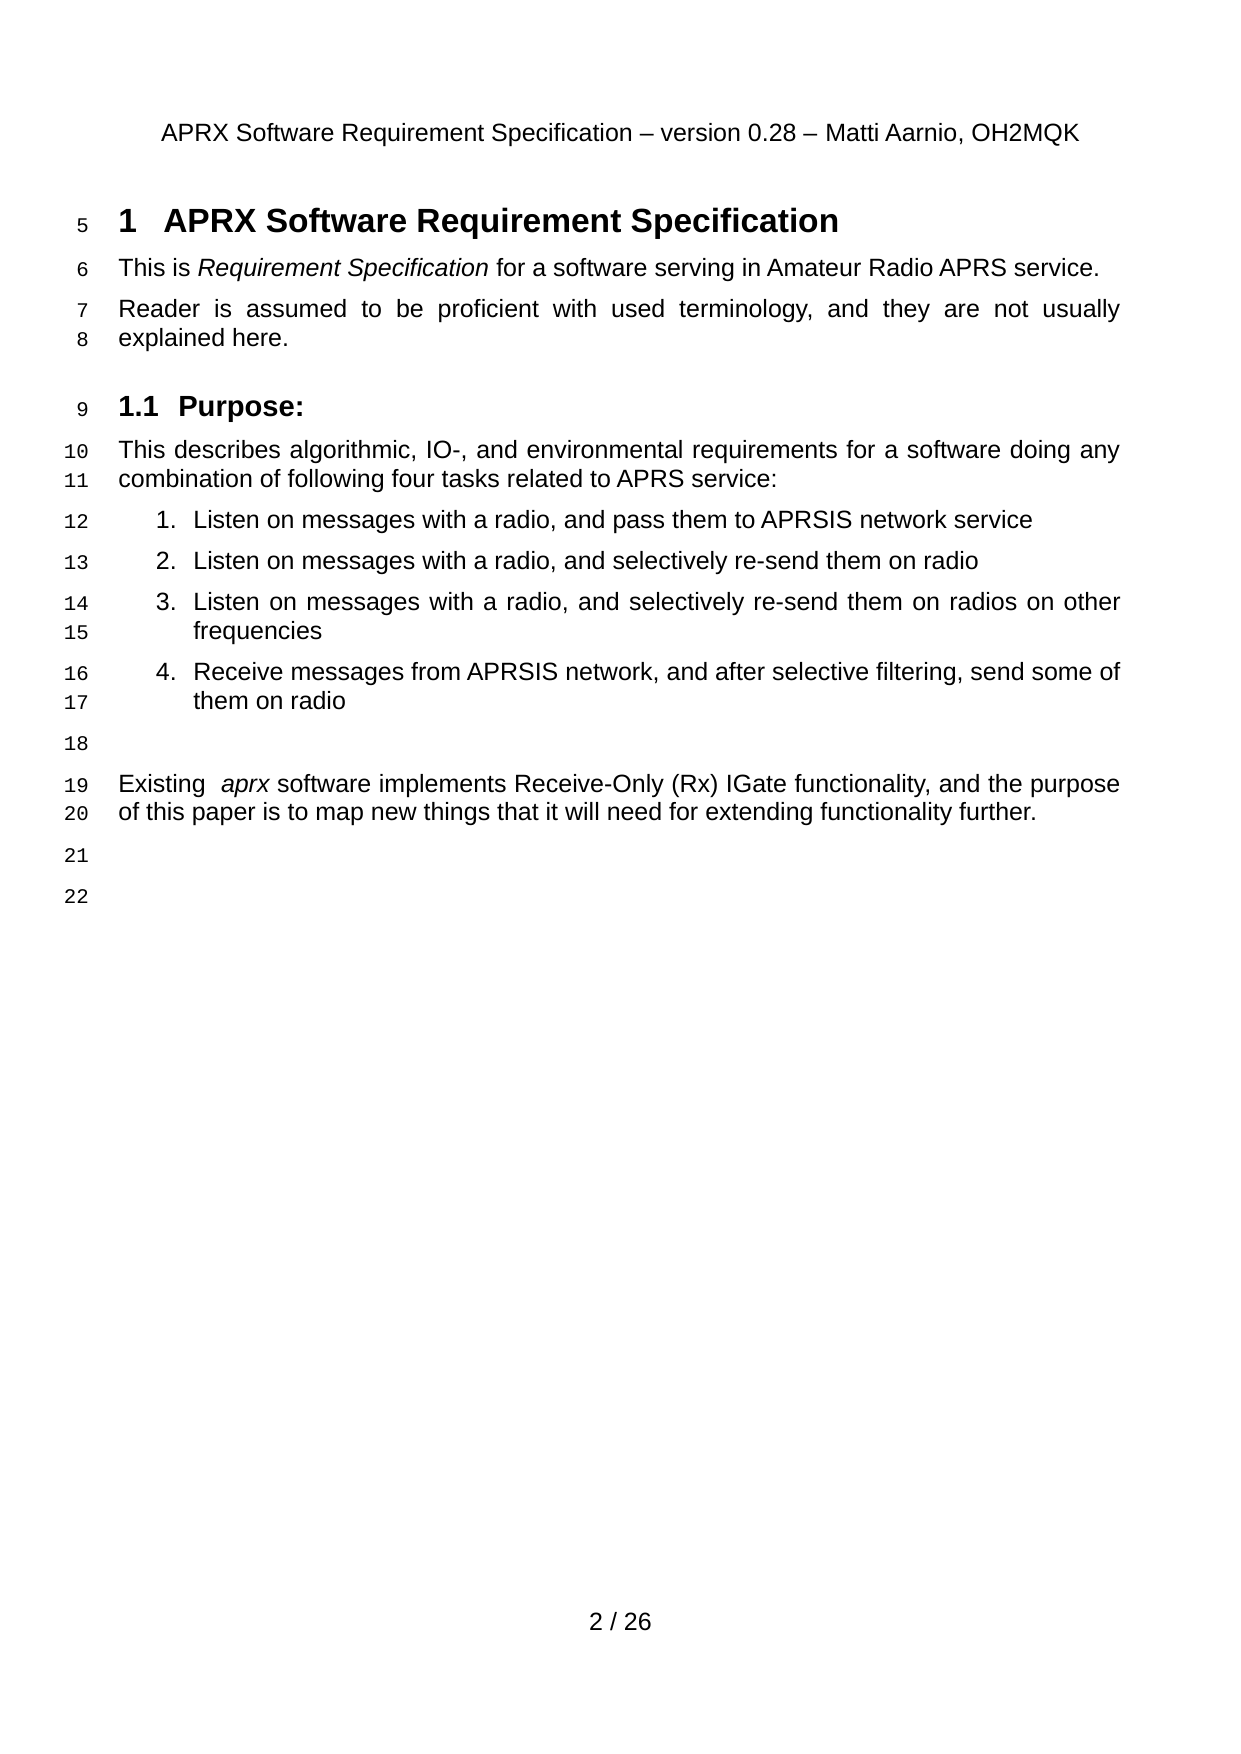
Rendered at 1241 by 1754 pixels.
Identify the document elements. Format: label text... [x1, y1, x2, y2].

text This is Requirement Specification for a software serving in Amateur Radio APRS service. [118, 252, 1122, 281]
list Listen on messages with a radio, and selectively re-send them on radios on other frequencies [156, 587, 1122, 645]
text Reader is assumed to be proficient with used terminology, and they are not usually explained here. [118, 294, 1122, 351]
subtitle Purpose: [118, 389, 1122, 422]
list Receive messages from APRSIS network, and after selective filtering, send some of them on radio [156, 657, 1122, 715]
list Listen on messages with a radio, and pass them to APRSIS network service [156, 505, 1122, 533]
text Existing aprx software implements Receive-Only (Rx) IGate functionality, and the purpose of this paper is to map new things that it will need for extending functionality further. [118, 768, 1122, 826]
text This describes algorithmic, IO-, and environmental requirements for a software doing any combination of following four tasks related to APRS service: [118, 435, 1122, 492]
list Listen on messages with a radio, and selectively re-send them on radio [156, 546, 1122, 575]
subtitle APRX Software Requirement Specification [118, 201, 1122, 240]
